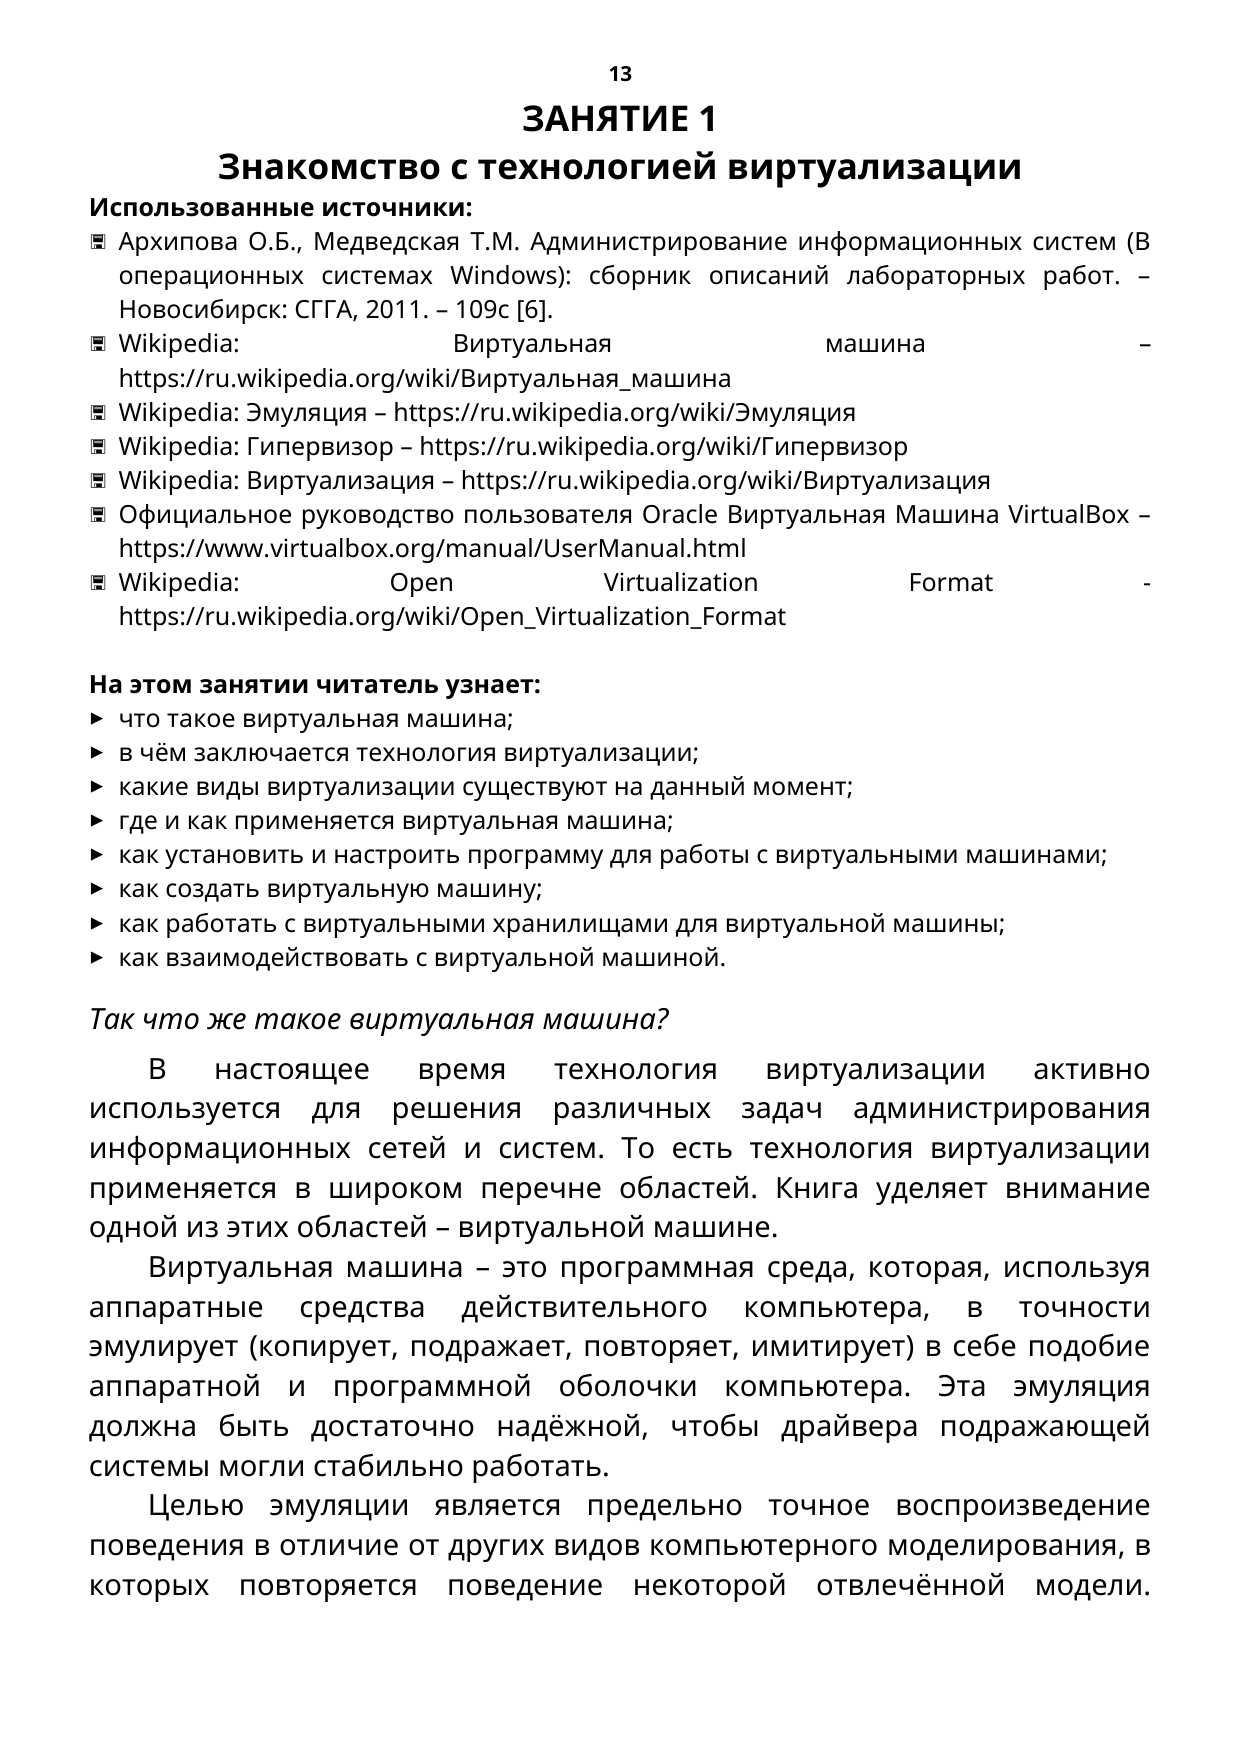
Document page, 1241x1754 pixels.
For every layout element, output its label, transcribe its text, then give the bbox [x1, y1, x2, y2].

list Wikipedia: Виртуализация – https://ru.wikipedia.org/wiki/Виртуализация [89, 462, 1152, 496]
list Wikipedia: Гипервизор – https://ru.wikipedia.org/wiki/Гипервизор [89, 428, 1152, 462]
text Использованные источники: [89, 190, 1152, 224]
text Целью эмуляции является предельно точное воспроизведение поведения в отличие от других видов компьютерного моделирования, в которых повторяется поведение некоторой отвлечённой модели. [89, 1484, 1152, 1603]
list как взаимодействовать с виртуальной машиной. [89, 939, 1152, 973]
list какие виды виртуализации существуют на данный момент; [89, 769, 1152, 803]
list в чём заключается технология виртуализации; [89, 735, 1152, 769]
list Официальное руководство пользователя Oracle Виртуальная Машина VirtualBox – https://www.virtualbox.org/manual/UserManual.html [89, 496, 1152, 564]
list что такое виртуальная машина; [89, 701, 1152, 735]
list где и как применяется виртуальная машина; [89, 803, 1152, 837]
list Wikipedia: Виртуальная машина – https://ru.wikipedia.org/wiki/Виртуальная_машина [89, 326, 1152, 394]
text Виртуальная машина – это программная среда, которая, используя аппаратные средства действительного компьютера, в точности эмулирует (копирует, подражает, повторяет, имитирует) в себе подобие аппаратной и программной оболочки компьютера. Эта эмуляция должна быть достаточно надёжной, чтобы драйвера подражающей системы могли стабильно работать. [89, 1246, 1152, 1484]
text В настоящее время технология виртуализации активно используется для решения различных задач администрирования информационных сетей и систем. То есть технология виртуализации применяется в широком перечне областей. Книга уделяет внимание одной из этих областей – виртуальной машине. [89, 1048, 1152, 1246]
list как работать с виртуальными хранилищами для виртуальной машины; [89, 905, 1152, 939]
list как установить и настроить программу для работы с виртуальными машинами; [89, 837, 1152, 871]
list Wikipedia: Open Virtualization Format - https://ru.wikipedia.org/wiki/Open_Virtualization_Format [89, 564, 1152, 633]
text На этом занятии читатель узнает: [89, 667, 1152, 701]
list Архипова О.Б., Медведская Т.М. Администрирование информационных систем (В операционных системах Windows): сборник описаний лабораторных работ. – Новосибирск: СГГА, 2011. – 109с [6]. [89, 224, 1152, 326]
subtitle Так что же такое виртуальная машина? [89, 998, 1152, 1038]
list Wikipedia: Эмуляция – https://ru.wikipedia.org/wiki/Эмуляция [89, 394, 1152, 428]
list как создать виртуальную машину; [89, 871, 1152, 905]
subtitle ЗАНЯТИЕ 1 Знакомство с технологией виртуализации [89, 93, 1152, 190]
